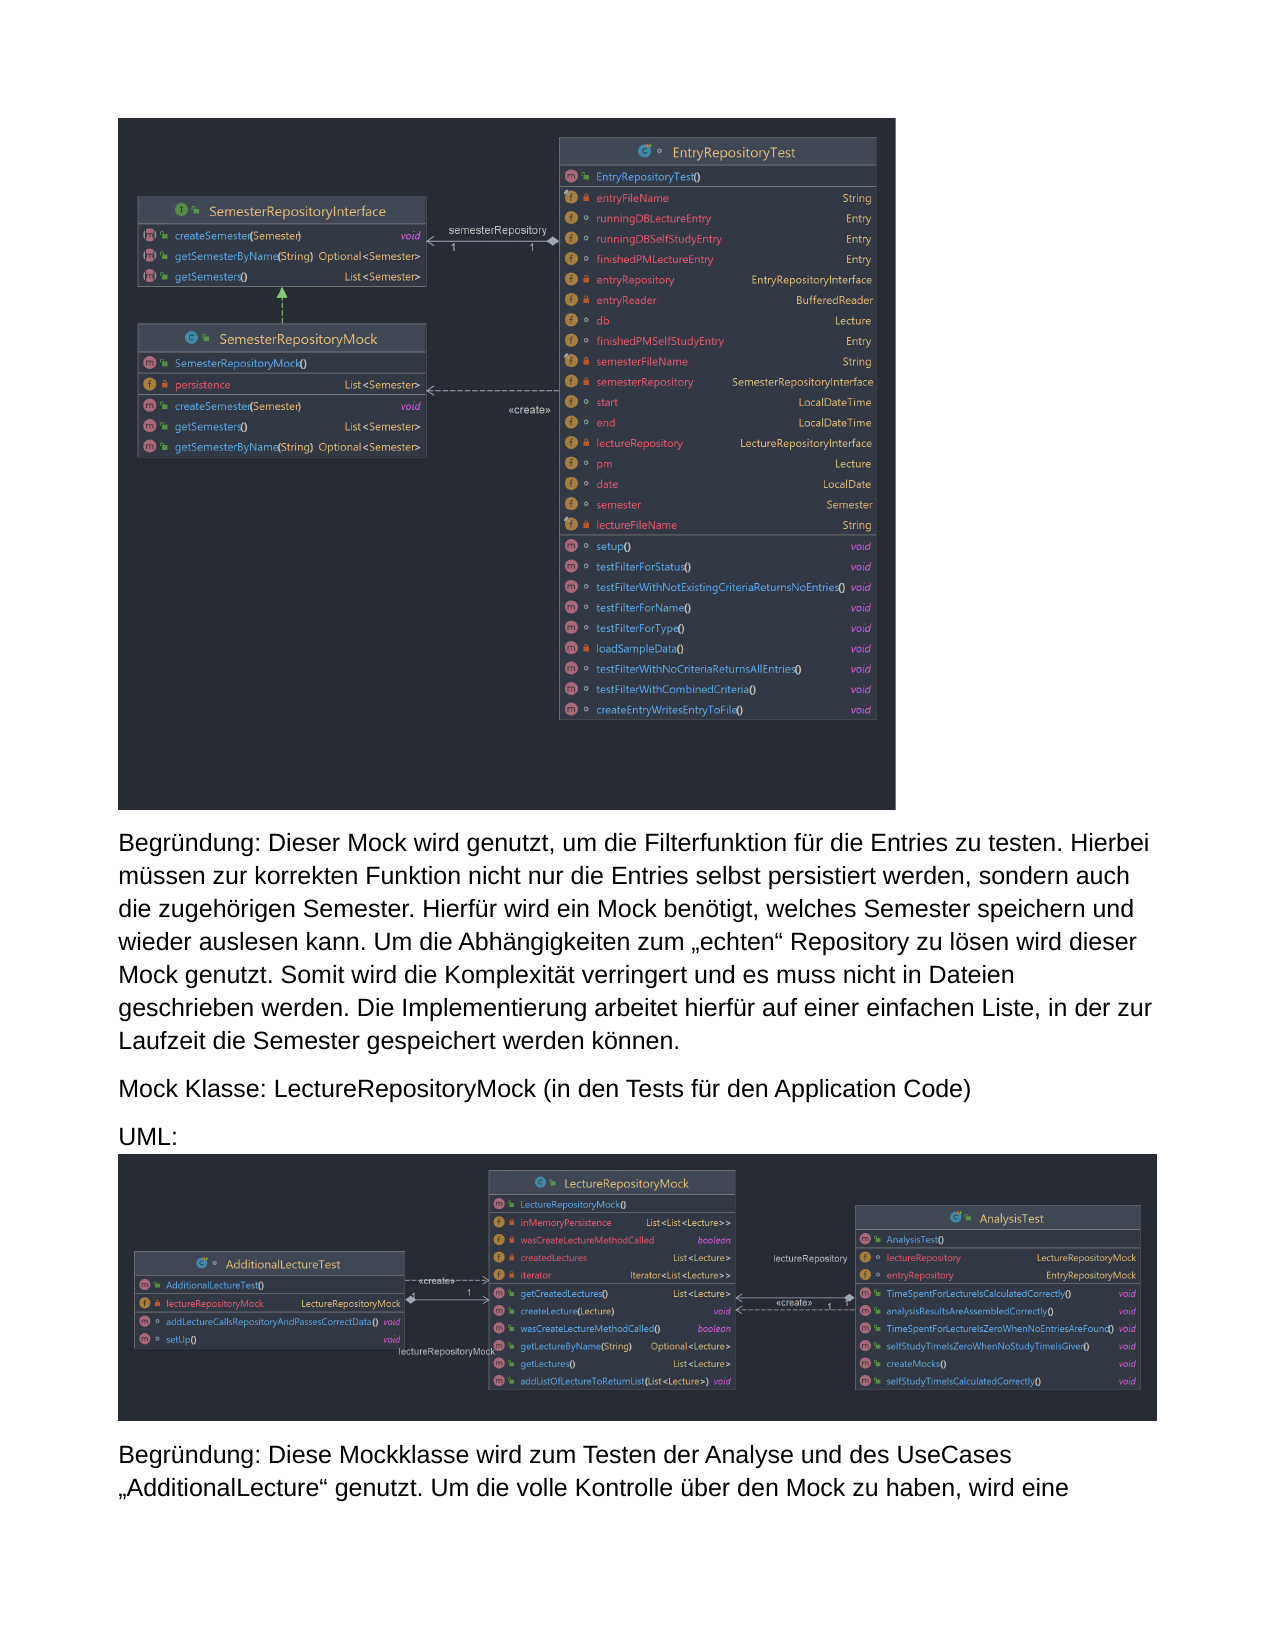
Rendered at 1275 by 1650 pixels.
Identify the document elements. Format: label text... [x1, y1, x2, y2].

text Begründung: Diese Mockklasse wird zum Testen der Analyse und des UseCases „AdditionalLecture“ genutzt. Um die volle Kontrolle über den Mock zu haben, wird eine [118, 1439, 1157, 1501]
text Mock Klasse: LectureRepositoryMock (in den Tests für den Application Code) [118, 1074, 1157, 1103]
text Begründung: Dieser Mock wird genutzt, um die Filterfunktion für die Entries zu testen. Hierbei müssen zur korrekten Funktion nicht nur die Entries selbst persistiert werden, sondern auch die zugehörigen Semester. Hierfür wird ein Mock benötigt, welches Semester speichern und wieder auslesen kann. Um die Abhängigkeiten zum „echten“ Repository zu lösen wird dieser Mock genutzt. Somit wird die Komplexität verringert und es muss nicht in Dateien geschrieben werden. Die Implementierung arbeitet hierfür auf einer einfachen Liste, in der zur Laufzeit die Semester gespeichert werden können. [118, 828, 1157, 1055]
text UML: [118, 1122, 1157, 1154]
